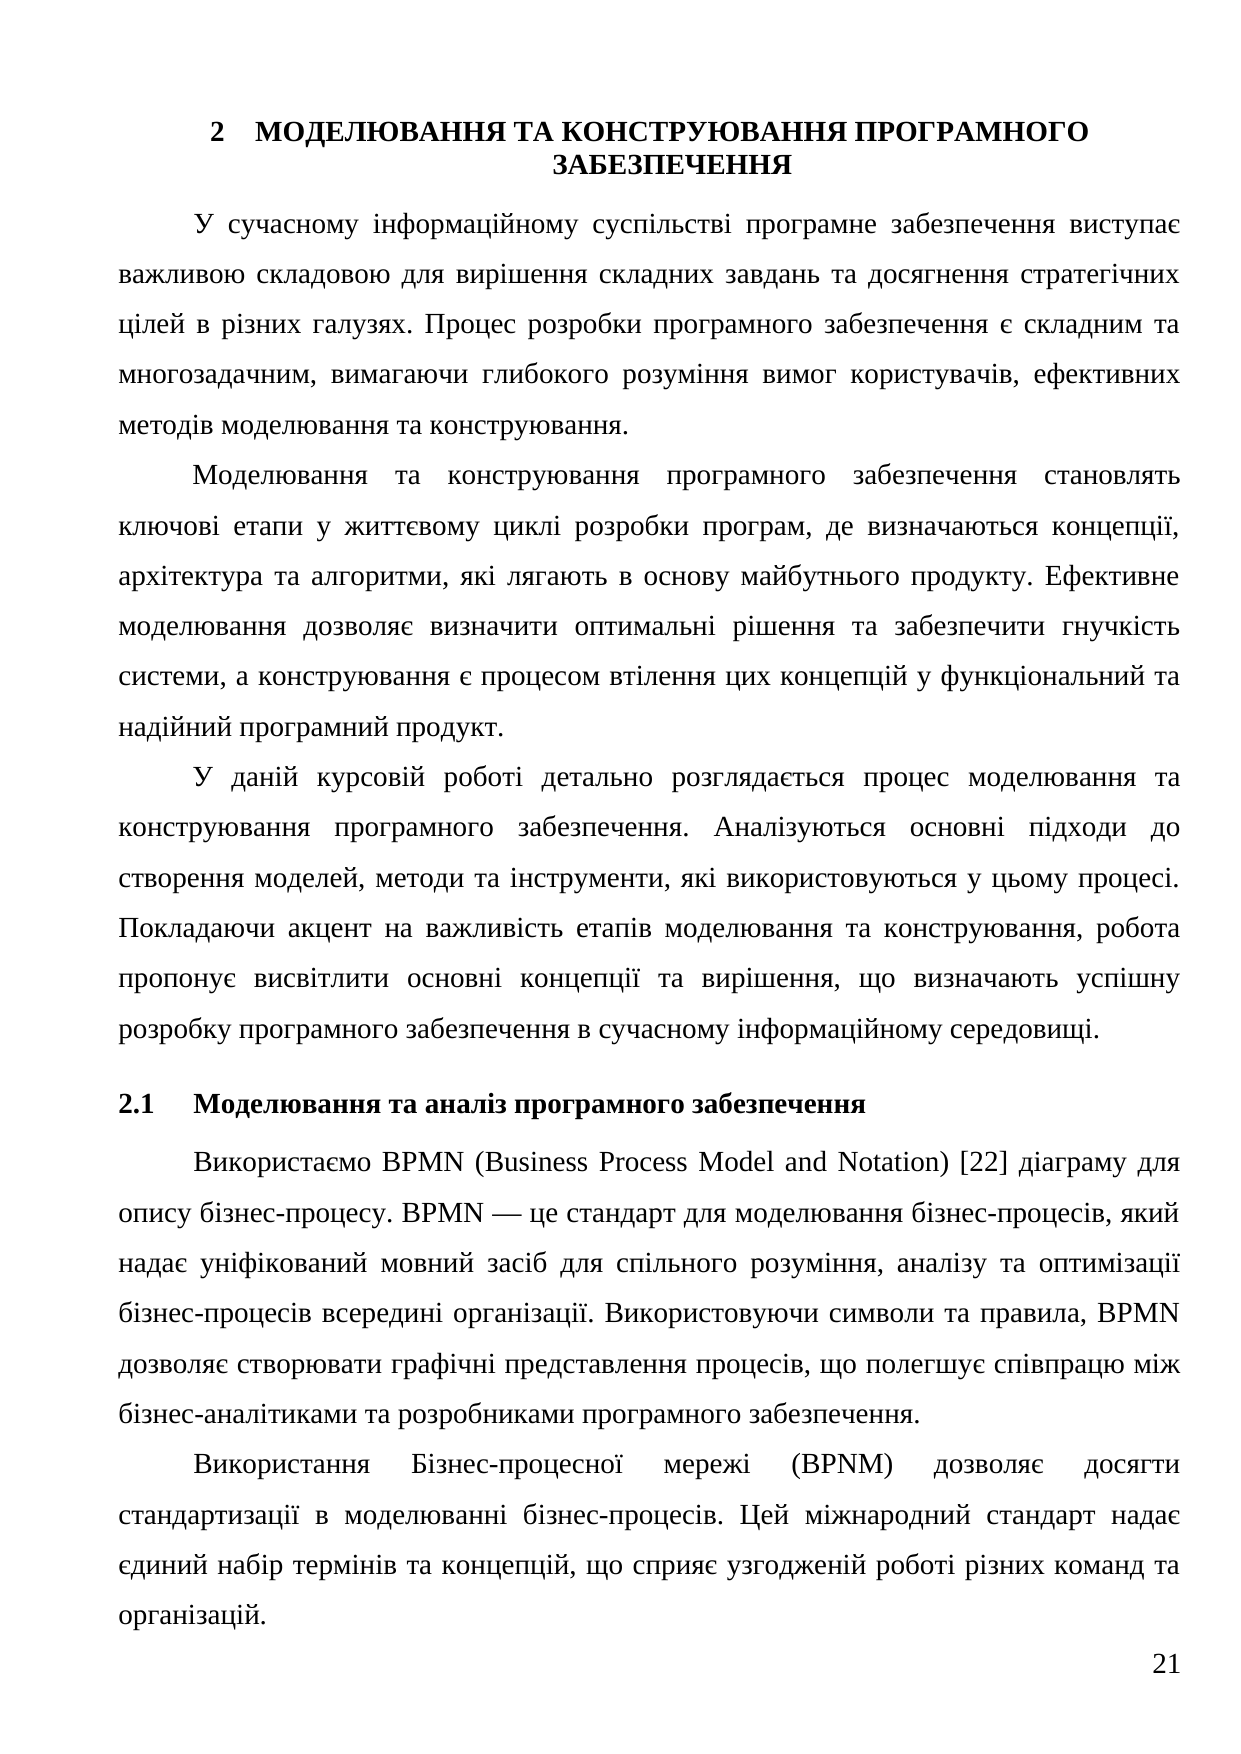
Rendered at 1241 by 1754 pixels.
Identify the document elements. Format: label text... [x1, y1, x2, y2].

text У даній курсовій роботі детально розглядається процес моделювання та конструювання програмного забезпечення. Аналізуються основні підходи до створення моделей, методи та інструменти, які використовуються у цьому процесі. Покладаючи акцент на важливість етапів моделювання та конструювання, робота пропонує висвітлити основні концепції та вирішення, що визначають успішну розробку програмного забезпечення в сучасному інформаційному середовищі. [118, 759, 1181, 1044]
text Моделювання та конструювання програмного забезпечення становлять ключові етапи у життєвому циклі розробки програм, де визначаються концепції, архітектура та алгоритми, які лягають в основу майбутнього продукту. Ефективне моделювання дозволяє визначити оптимальні рішення та забезпечити гнучкість системи, а конструювання є процесом втілення цих концепцій у функціональний та надійний програмний продукт. [118, 457, 1181, 742]
subtitle Моделювання та конструювання програмного забезпечення [118, 114, 1181, 181]
text Використання Бізнес-процесної мережі (BPNM) дозволяє досягти стандартизації в моделюванні бізнес-процесів. Цей міжнародний стандарт надає єдиний набір термінів та концепцій, що сприяє узгодженій роботі різних команд та організацій. [118, 1446, 1181, 1631]
subtitle Моделювання та аналіз програмного забезпечення [118, 1086, 1181, 1119]
text У сучасному інформаційному суспільстві програмне забезпечення виступає важливою складовою для вирішення складних завдань та досягнення стратегічних цілей в різних галузях. Процес розробки програмного забезпечення є складним та многозадачним, вимагаючи глибокого розуміння вимог користувачів, ефективних методів моделювання та конструювання. [118, 206, 1181, 441]
text Використаємо BPMN (Business Process Model and Notation) [22] діаграму для опису бізнес-процесу. BPMN — це стандарт для моделювання бізнес-процесів, який надає уніфікований мовний засіб для спільного розуміння, аналізу та оптимізації бізнес-процесів всередині організації. Використовуючи символи та правила, BPMN дозволяє створювати графічні представлення процесів, що полегшує співпрацю між бізнес-аналітиками та розробниками програмного забезпечення. [118, 1144, 1181, 1430]
